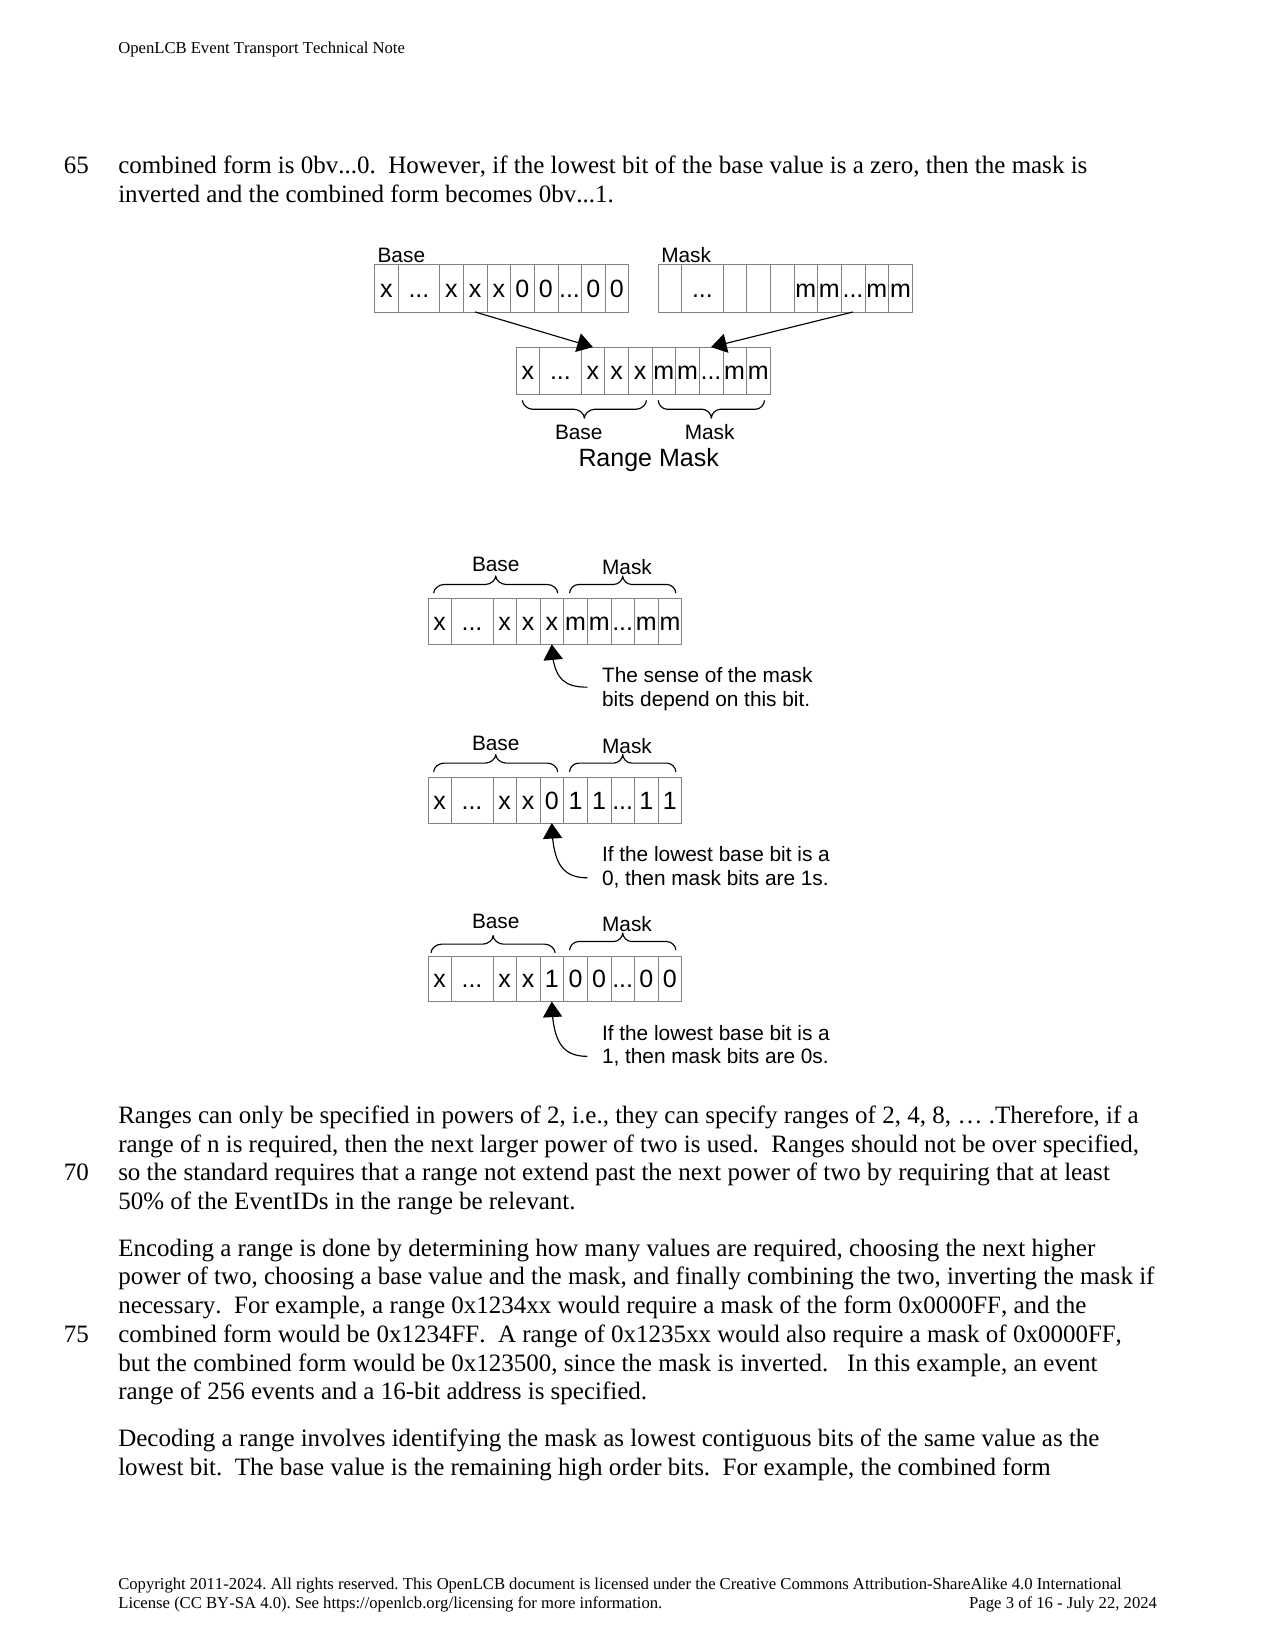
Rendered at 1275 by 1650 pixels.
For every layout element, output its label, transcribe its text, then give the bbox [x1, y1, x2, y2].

text combined form is 0bv...0. However, if the lowest bit of the base value is a zero, then the mask is inverted and the combined form becomes 0bv...1. [118, 150, 1157, 207]
text Decoding a range involves identifying the mask as lowest contiguous bits of the same value as the lowest bit. The base value is the remaining high order bits. For example, the combined form [118, 1423, 1157, 1480]
text Encoding a range is done by determining how many values are required, choosing the next higher power of two, choosing a base value and the mask, and finally combining the two, inverting the mask if necessary. For example, a range 0x1234xx would require a mask of the form 0x0000FF, and the combined form would be 0x1234FF. A range of 0x1235xx would also require a mask of 0x0000FF, but the combined form would be 0x123500, since the mask is inverted. In this example, an event range of 256 events and a 16-bit address is specified. [118, 1233, 1157, 1405]
text Ranges can only be specified in powers of 2, i.e., they can specify ranges of 2, 4, 8, … .Therefore, if a range of n is required, then the next larger power of two is used. Ranges should not be over specified, so the standard requires that a range not extend past the next power of two by requiring that at least 50% of the EventIDs in the range be relevant. [118, 526, 1157, 1215]
